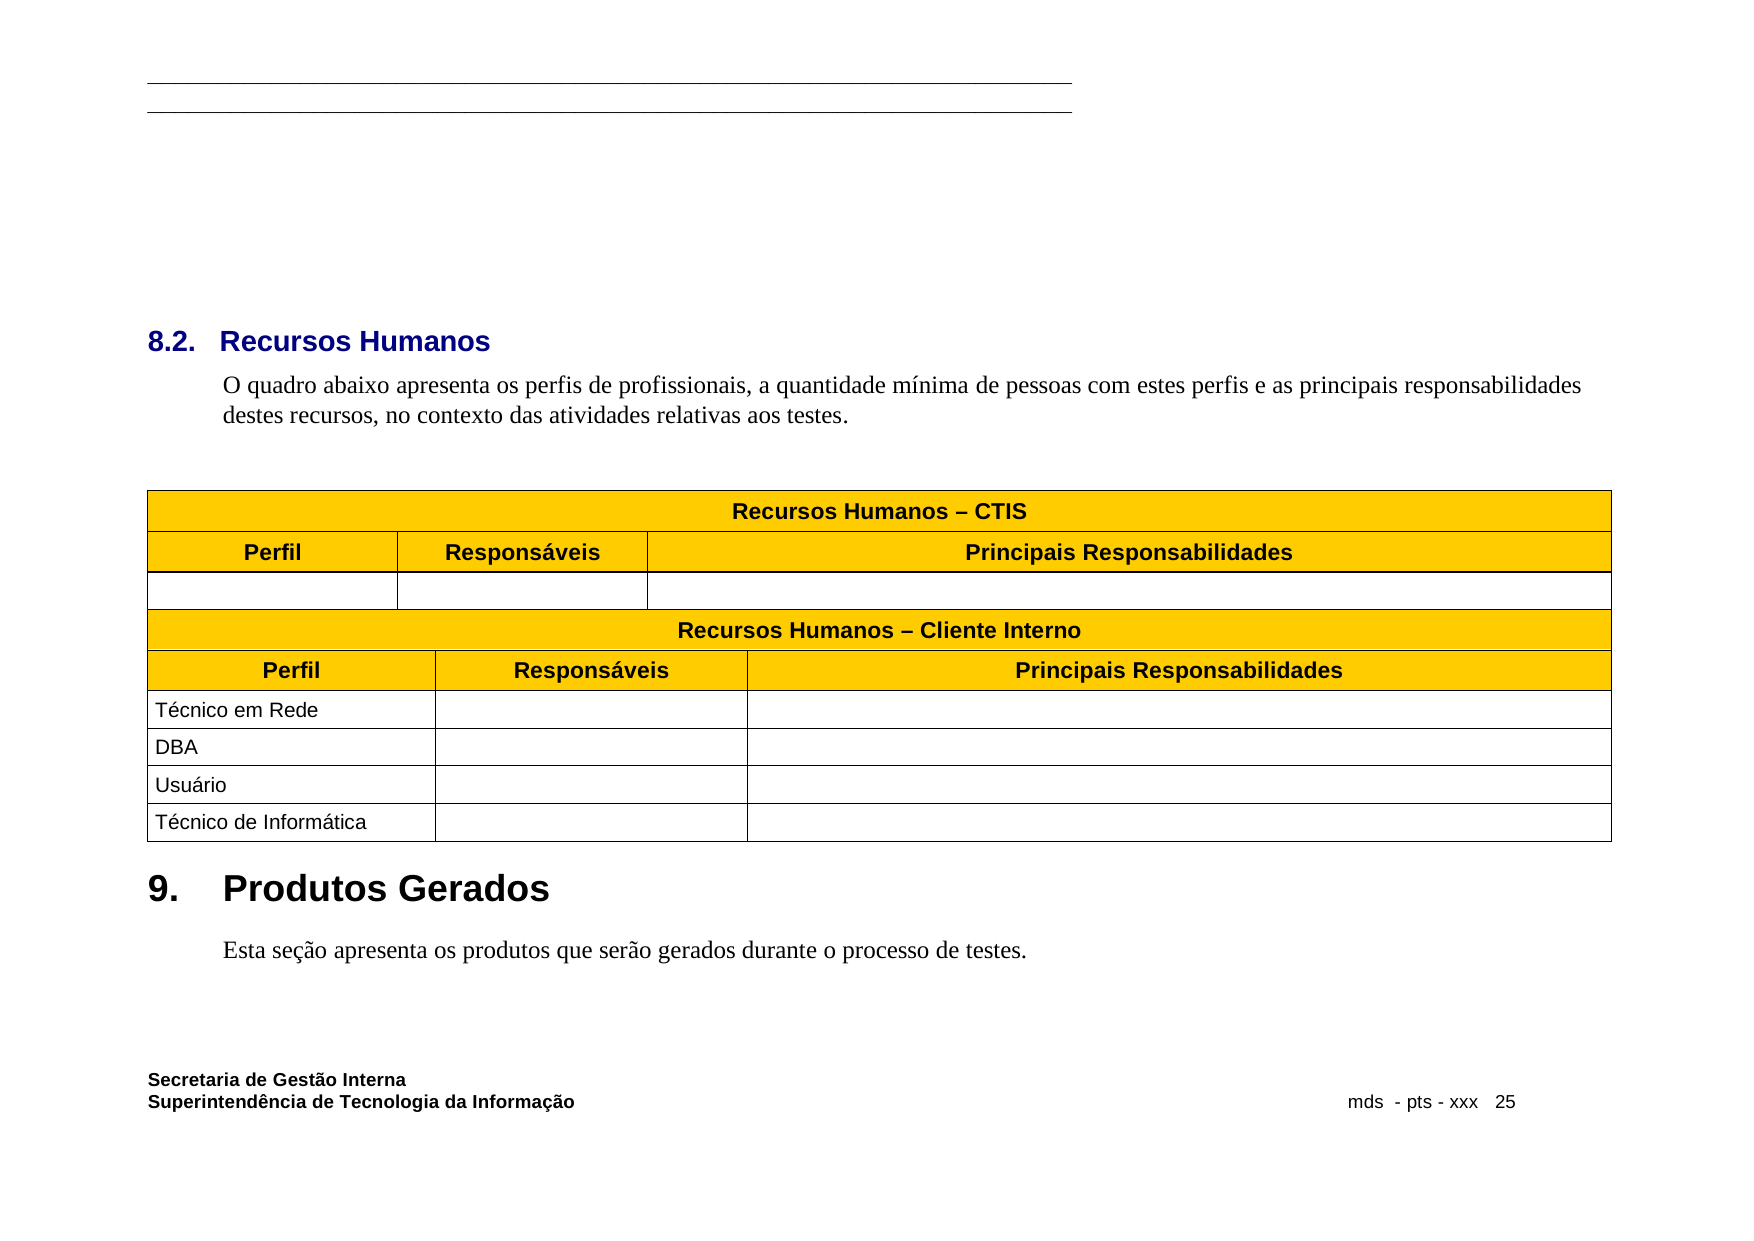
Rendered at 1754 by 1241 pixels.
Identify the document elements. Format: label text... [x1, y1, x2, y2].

table_cell [148, 573, 397, 609]
table_cell [748, 729, 1611, 765]
table_cell Fornecer direção técnica sobre como serão realizados os testes do Aplicativo. Providencia a alocação de recursos apropriados para a realização dos testes, sejam eles humanos ou computacionais. Aprovar o plano de teste Avaliar a efetividade do esforço de teste [748, 804, 1611, 841]
table_cell DBA [148, 729, 435, 765]
table_cell Técnico em Rede [148, 691, 435, 728]
table_cell Técnico de Informática [148, 804, 435, 841]
table_cell Principais Responsabilidades [748, 651, 1611, 690]
text O quadro abaixo apresenta os perfis de profissionais, a quantidade mínima de pessoas com estes perfis e as principais responsabilidades destes recursos, no contexto das atividades relativas aos testes. [223, 370, 1642, 428]
table_cell [436, 691, 747, 728]
table_cell Principais Responsabilidades [648, 532, 1611, 571]
table_cell [748, 691, 1611, 728]
table_cell Perfil [148, 532, 397, 571]
table_cell Perfil [148, 651, 435, 690]
table_cell [Informar o nome do Gestor de Testes] [436, 804, 747, 841]
table_header Recursos Humanos – CTIS [148, 491, 1611, 531]
table_cell Usuário [148, 766, 435, 803]
table_cell [436, 729, 747, 765]
subtitle 8.2. Recursos Humanos [148, 324, 1642, 358]
table_cell Recursos Humanos – Cliente Interno [148, 610, 1611, 649]
table_cell [748, 766, 1611, 803]
table_cell [648, 573, 1611, 609]
table_cell [436, 766, 747, 803]
subtitle Produtos Gerados [148, 867, 1642, 910]
text Esta seção apresenta os produtos que serão gerados durante o processo de testes. [223, 935, 1642, 964]
table_cell Responsáveis [436, 651, 747, 690]
table_cell [398, 573, 647, 609]
table_cell Responsáveis [398, 532, 647, 571]
